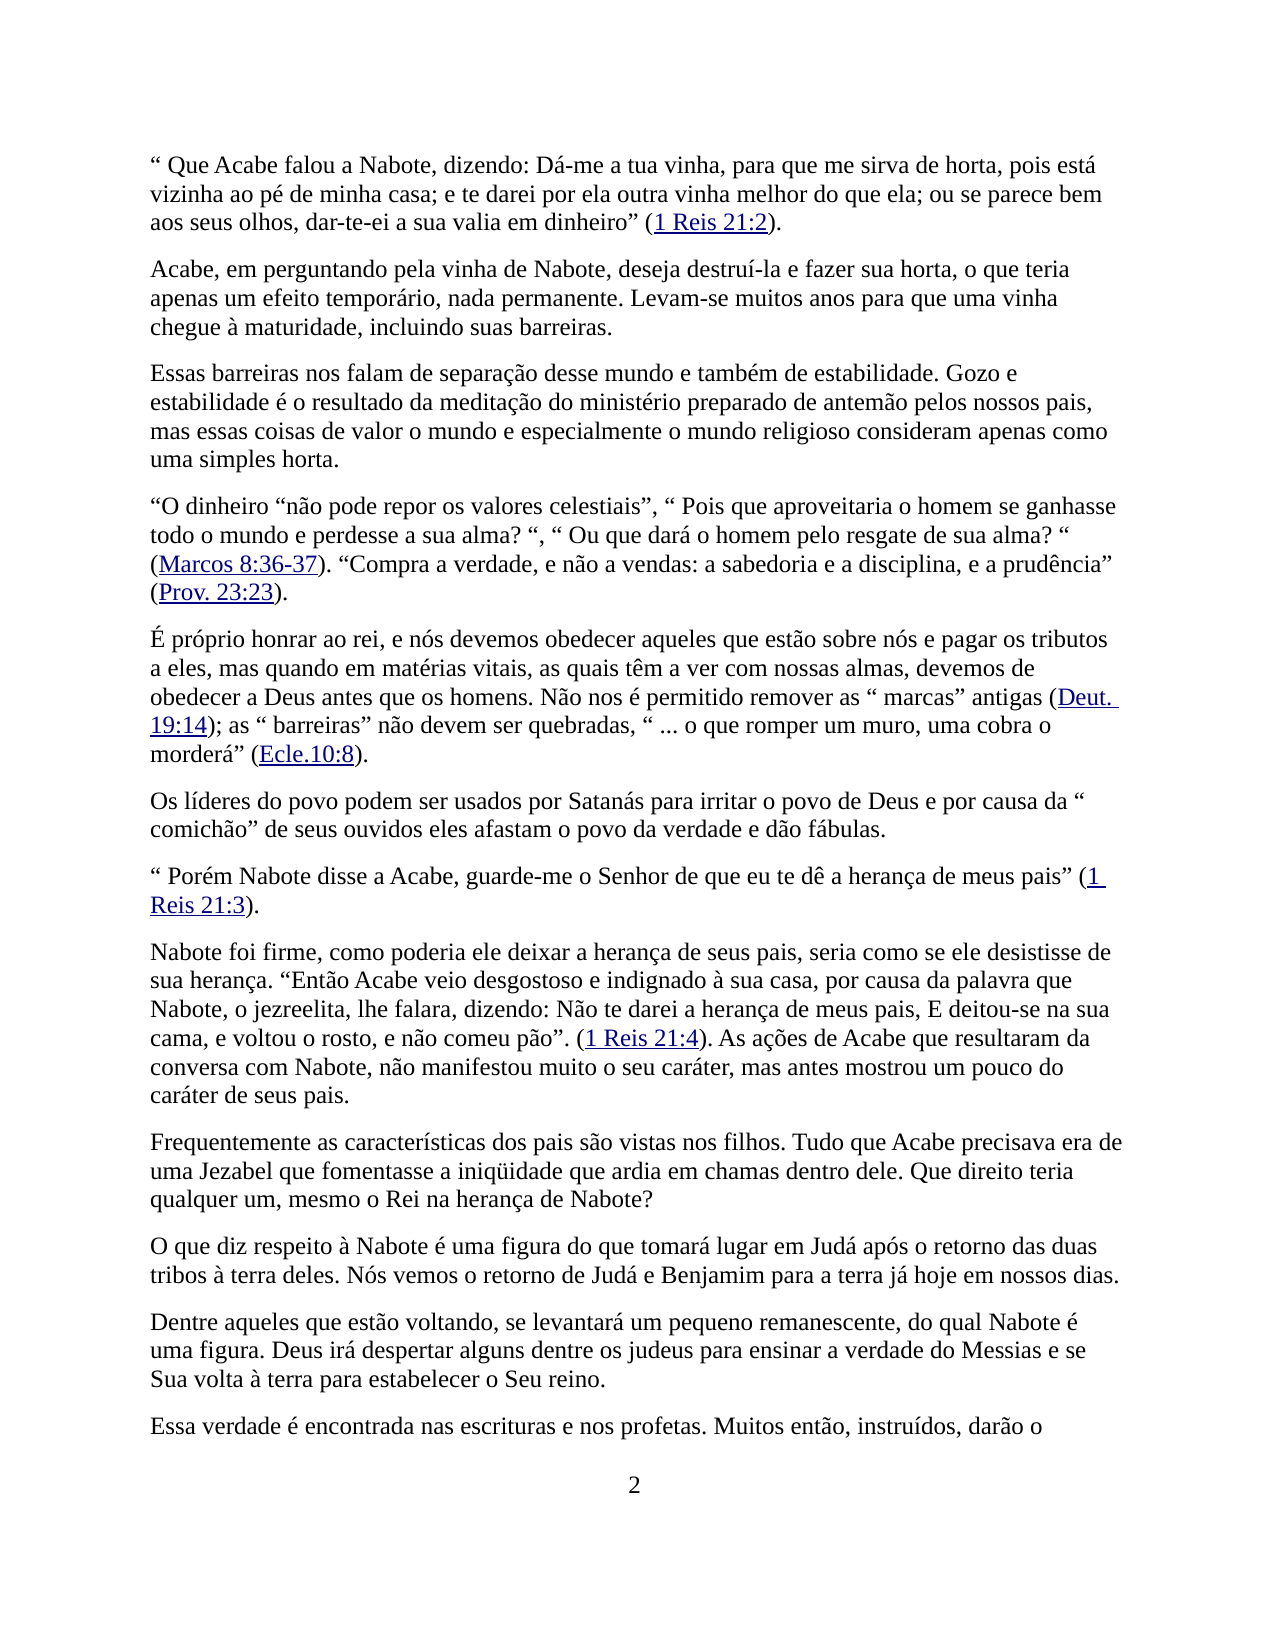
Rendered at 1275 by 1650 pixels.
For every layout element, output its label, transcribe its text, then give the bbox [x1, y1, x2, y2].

text “ Porém Nabote disse a Acabe, guarde-me o Senhor de que eu te dê a herança de meus pais” (1 Reis 21:3). [150, 861, 1125, 919]
text Frequentemente as características dos pais são vistas nos filhos. Tudo que Acabe precisava era de uma Jezabel que fomentasse a iniqüidade que ardia em chamas dentro dele. Que direito teria qualquer um, mesmo o Rei na herança de Nabote? [150, 1127, 1125, 1213]
text “O dinheiro “não pode repor os valores celestiais”, “ Pois que aproveitaria o homem se ganhasse todo o mundo e perdesse a sua alma? “, “ Ou que dará o homem pelo resgate de sua alma? “ (Marcos 8:36-37). “Compra a verdade, e não a vendas: a sabedoria e a disciplina, e a prudência” (Prov. 23:23). [150, 491, 1125, 606]
text Essa verdade é encontrada nas escrituras e nos profetas. Muitos então, instruídos, darão o [150, 1411, 1125, 1439]
text Acabe, em perguntando pela vinha de Nabote, deseja destruí-la e fazer sua horta, o que teria apenas um efeito temporário, nada permanente. Levam-se muitos anos para que uma vinha chegue à maturidade, incluindo suas barreiras. [150, 254, 1125, 340]
text É próprio honrar ao rei, e nós devemos obedecer aqueles que estão sobre nós e pagar os tributos a eles, mas quando em matérias vitais, as quais têm a ver com nossas almas, devemos de obedecer a Deus antes que os homens. Não nos é permitido remover as “ marcas” antigas (Deut. 19:14); as “ barreiras” não devem ser quebradas, “ ... o que romper um muro, uma cobra o morderá” (Ecle.10:8). [150, 624, 1125, 768]
text Nabote foi firme, como poderia ele deixar a herança de seus pais, seria como se ele desistisse de sua herança. “Então Acabe veio desgostoso e indignado à sua casa, por causa da palavra que Nabote, o jezreelita, lhe falara, dizendo: Não te darei a herança de meus pais, E deitou-se na sua cama, e voltou o rosto, e não comeu pão”. (1 Reis 21:4). As ações de Acabe que resultaram da conversa com Nabote, não manifestou muito o seu caráter, mas antes mostrou um pouco do caráter de seus pais. [150, 937, 1125, 1109]
text Os líderes do povo podem ser usados por Satanás para irritar o povo de Deus e por causa da “ comichão” de seus ouvidos eles afastam o povo da verdade e dão fábulas. [150, 786, 1125, 843]
text Dentre aqueles que estão voltando, se levantará um pequeno remanescente, do qual Nabote é uma figura. Deus irá despertar alguns dentre os judeus para ensinar a verdade do Messias e se Sua volta à terra para estabelecer o Seu reino. [150, 1307, 1125, 1393]
text O que diz respeito à Nabote é uma figura do que tomará lugar em Judá após o retorno das duas tribos à terra deles. Nós vemos o retorno de Judá e Benjamim para a terra já hoje em nossos dias. [150, 1231, 1125, 1289]
text Essas barreiras nos falam de separação desse mundo e também de estabilidade. Gozo e estabilidade é o resultado da meditação do ministério preparado de antemão pelos nossos pais, mas essas coisas de valor o mundo e especialmente o mundo religioso consideram apenas como uma simples horta. [150, 358, 1125, 473]
text “ Que Acabe falou a Nabote, dizendo: Dá-me a tua vinha, para que me sirva de horta, pois está vizinha ao pé de minha casa; e te darei por ela outra vinha melhor do que ela; ou se parece bem aos seus olhos, dar-te-ei a sua valia em dinheiro” (1 Reis 21:2). [150, 150, 1125, 236]
